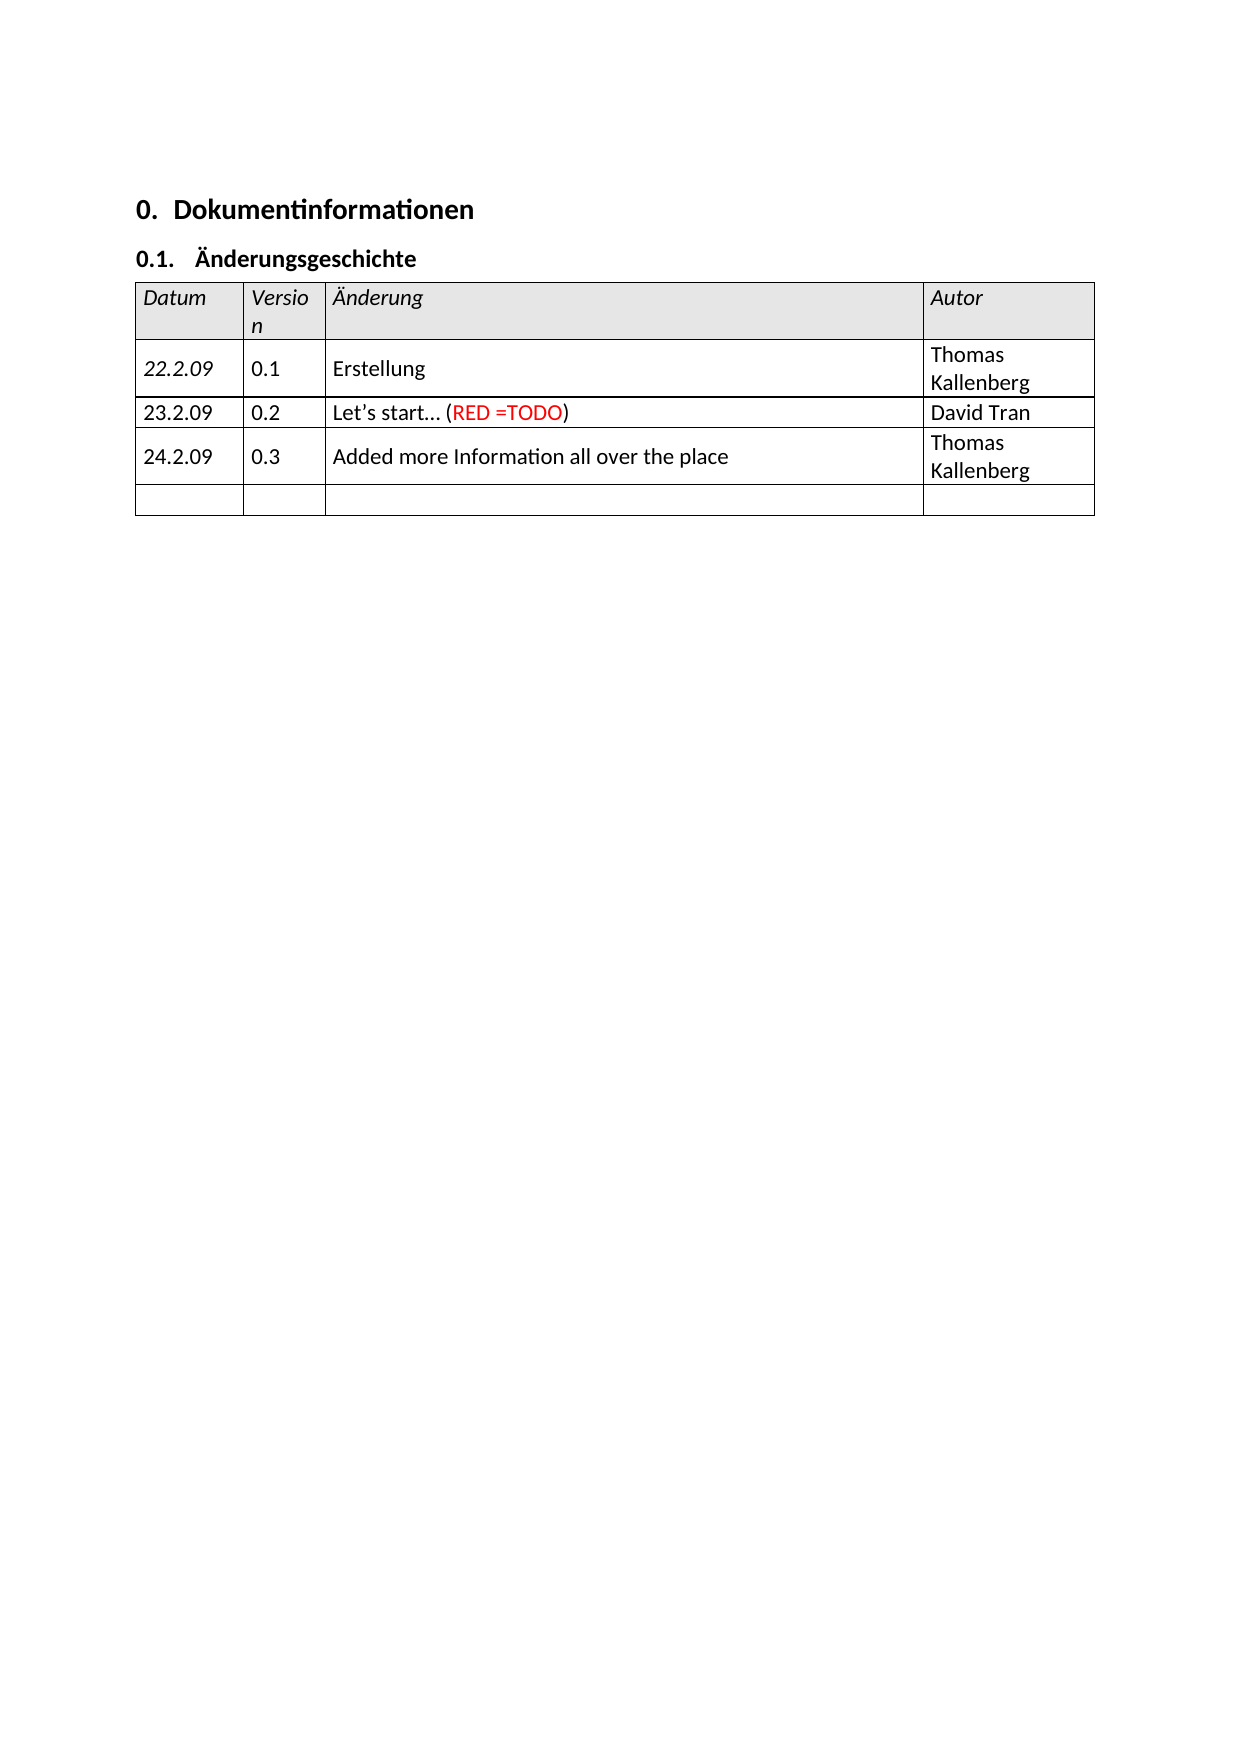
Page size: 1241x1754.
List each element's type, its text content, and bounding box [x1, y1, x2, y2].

table_cell Erstellung [326, 340, 923, 396]
table_header Datum [136, 283, 243, 339]
table_cell 0.2 [244, 398, 325, 427]
table_header Änderung [326, 283, 923, 339]
table_cell 23.2.09 [136, 398, 243, 427]
table_cell David Tran [924, 398, 1094, 427]
subtitle Dokumentinformationen [136, 191, 1104, 227]
table_cell Added more Information all over the place [326, 428, 923, 484]
table_header Version [244, 283, 325, 339]
table_cell 0.1 [244, 340, 325, 396]
table_cell 0.3 [244, 428, 325, 484]
table_cell [244, 485, 325, 514]
table_cell Let’s start… (RED =TODO) [326, 398, 923, 427]
table_cell Thomas Kallenberg [924, 428, 1094, 484]
table_cell [924, 485, 1094, 514]
table_header Autor [924, 283, 1094, 339]
table_cell Thomas Kallenberg [924, 340, 1094, 396]
table_cell [136, 485, 243, 514]
table_cell 24.2.09 [136, 428, 243, 484]
subtitle Änderungsgeschichte [136, 243, 1104, 274]
table_cell 22.2.09 [136, 340, 243, 396]
table_cell [326, 485, 923, 514]
